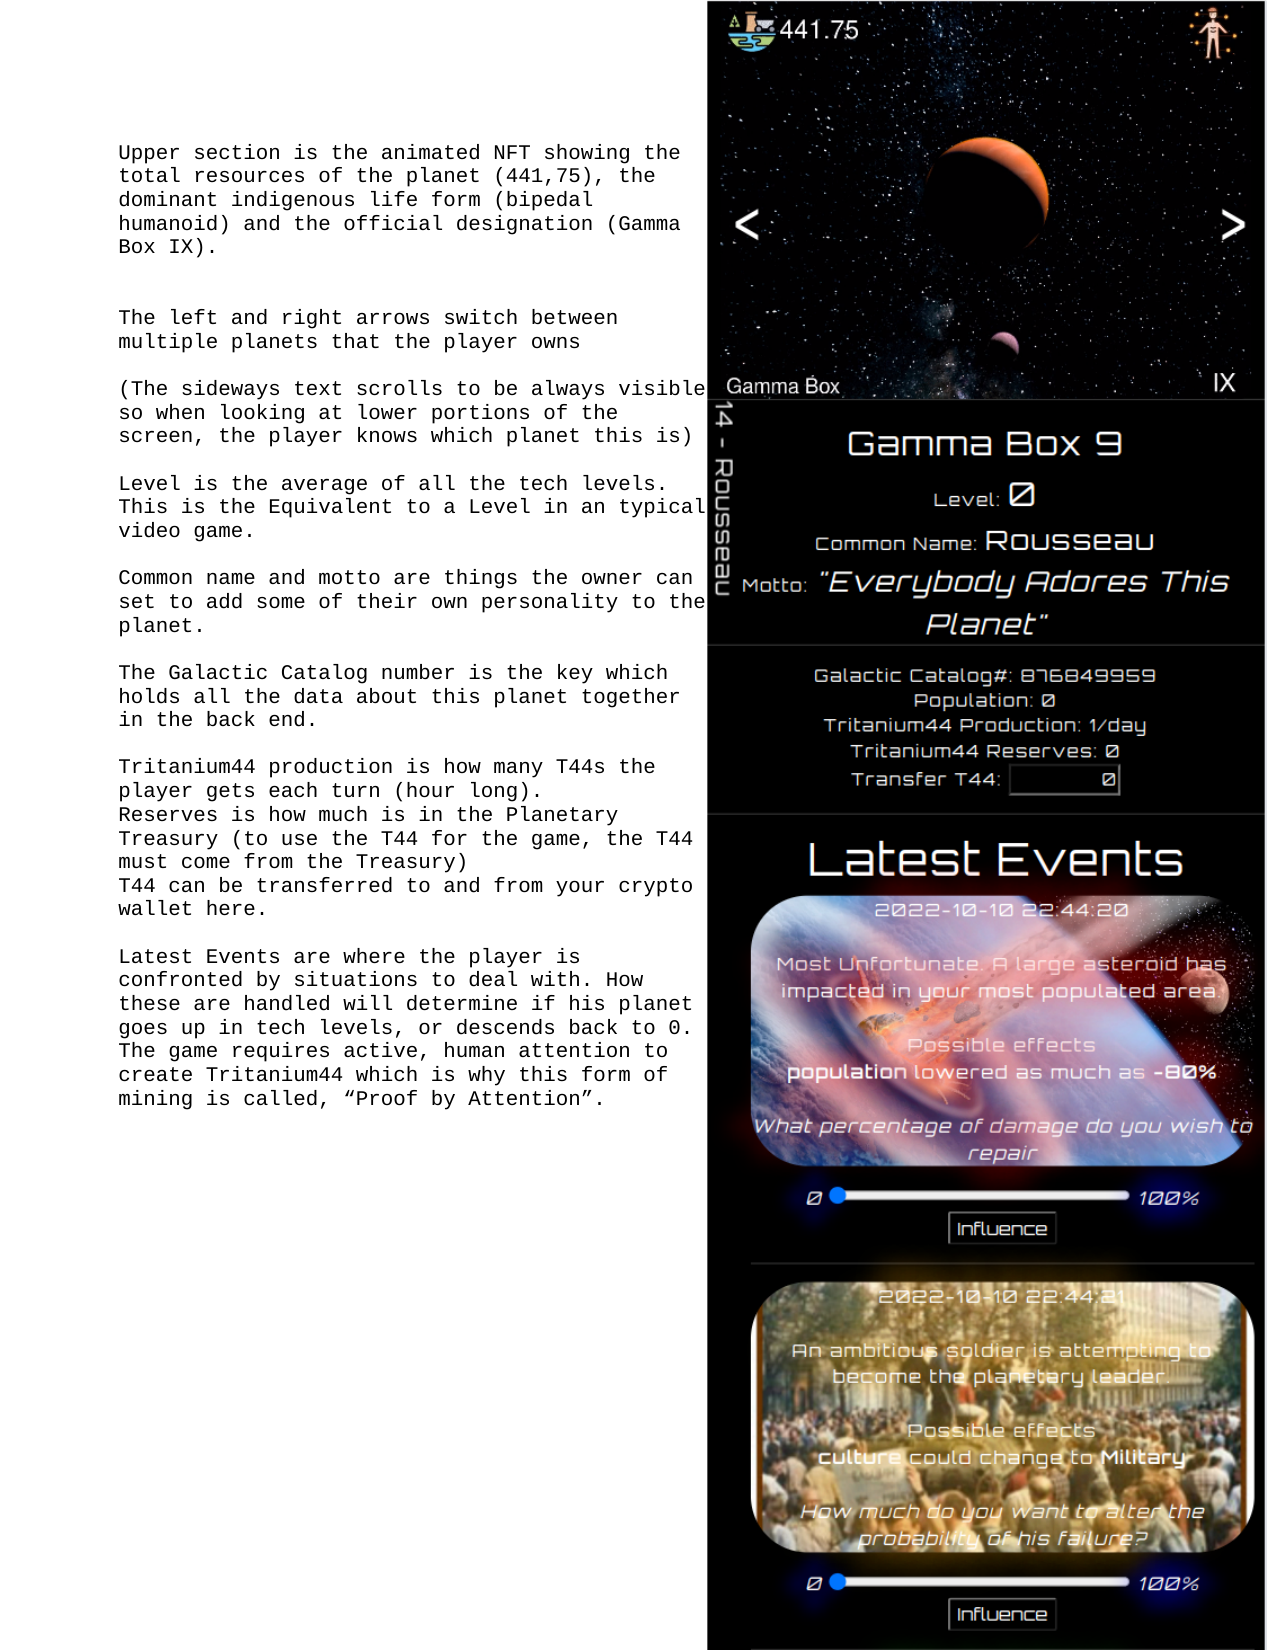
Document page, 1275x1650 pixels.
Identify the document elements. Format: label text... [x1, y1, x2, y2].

picture [707, 0, 1267, 1650]
text T44 can be transferred to and from your crypto wallet here. [118, 875, 707, 922]
text Upper section is the animated NFT showing the total resources of the planet (441,75), the dominant indigenous life form (bipedal humanoid) and the official designation (Gamma Box IX). [118, 142, 707, 260]
text Tritanium44 production is how many T44s the player gets each turn (hour long). [118, 757, 707, 804]
text Level is the average of all the tech levels. This is the Equivalent to a Level in an typical video game. [118, 473, 707, 544]
text Latest Events are where the player is confronted by situations to deal with. How these are handled will determine if his planet goes up in tech levels, or descends back to 0. The game requires active, human attention to create Tritanium44 which is why this form of mining is called, “Proof by Attention”. [118, 946, 707, 1111]
text (The sideways text scrolls to be always visible so when looking at lower portions of the screen, the player knows which planet this is) [118, 378, 707, 449]
text Reserves is how much is in the Planetary Treasury (to use the T44 for the game, the T44 must come from the Treasury) [118, 804, 707, 875]
text The left and right arrows switch between multiple planets that the player owns [118, 307, 707, 354]
text Common name and motto are things the owner can set to add some of their own personality to the planet. [118, 567, 707, 638]
text The Galactic Catalog number is the key which holds all the data about this planet together in the back end. [118, 662, 707, 733]
